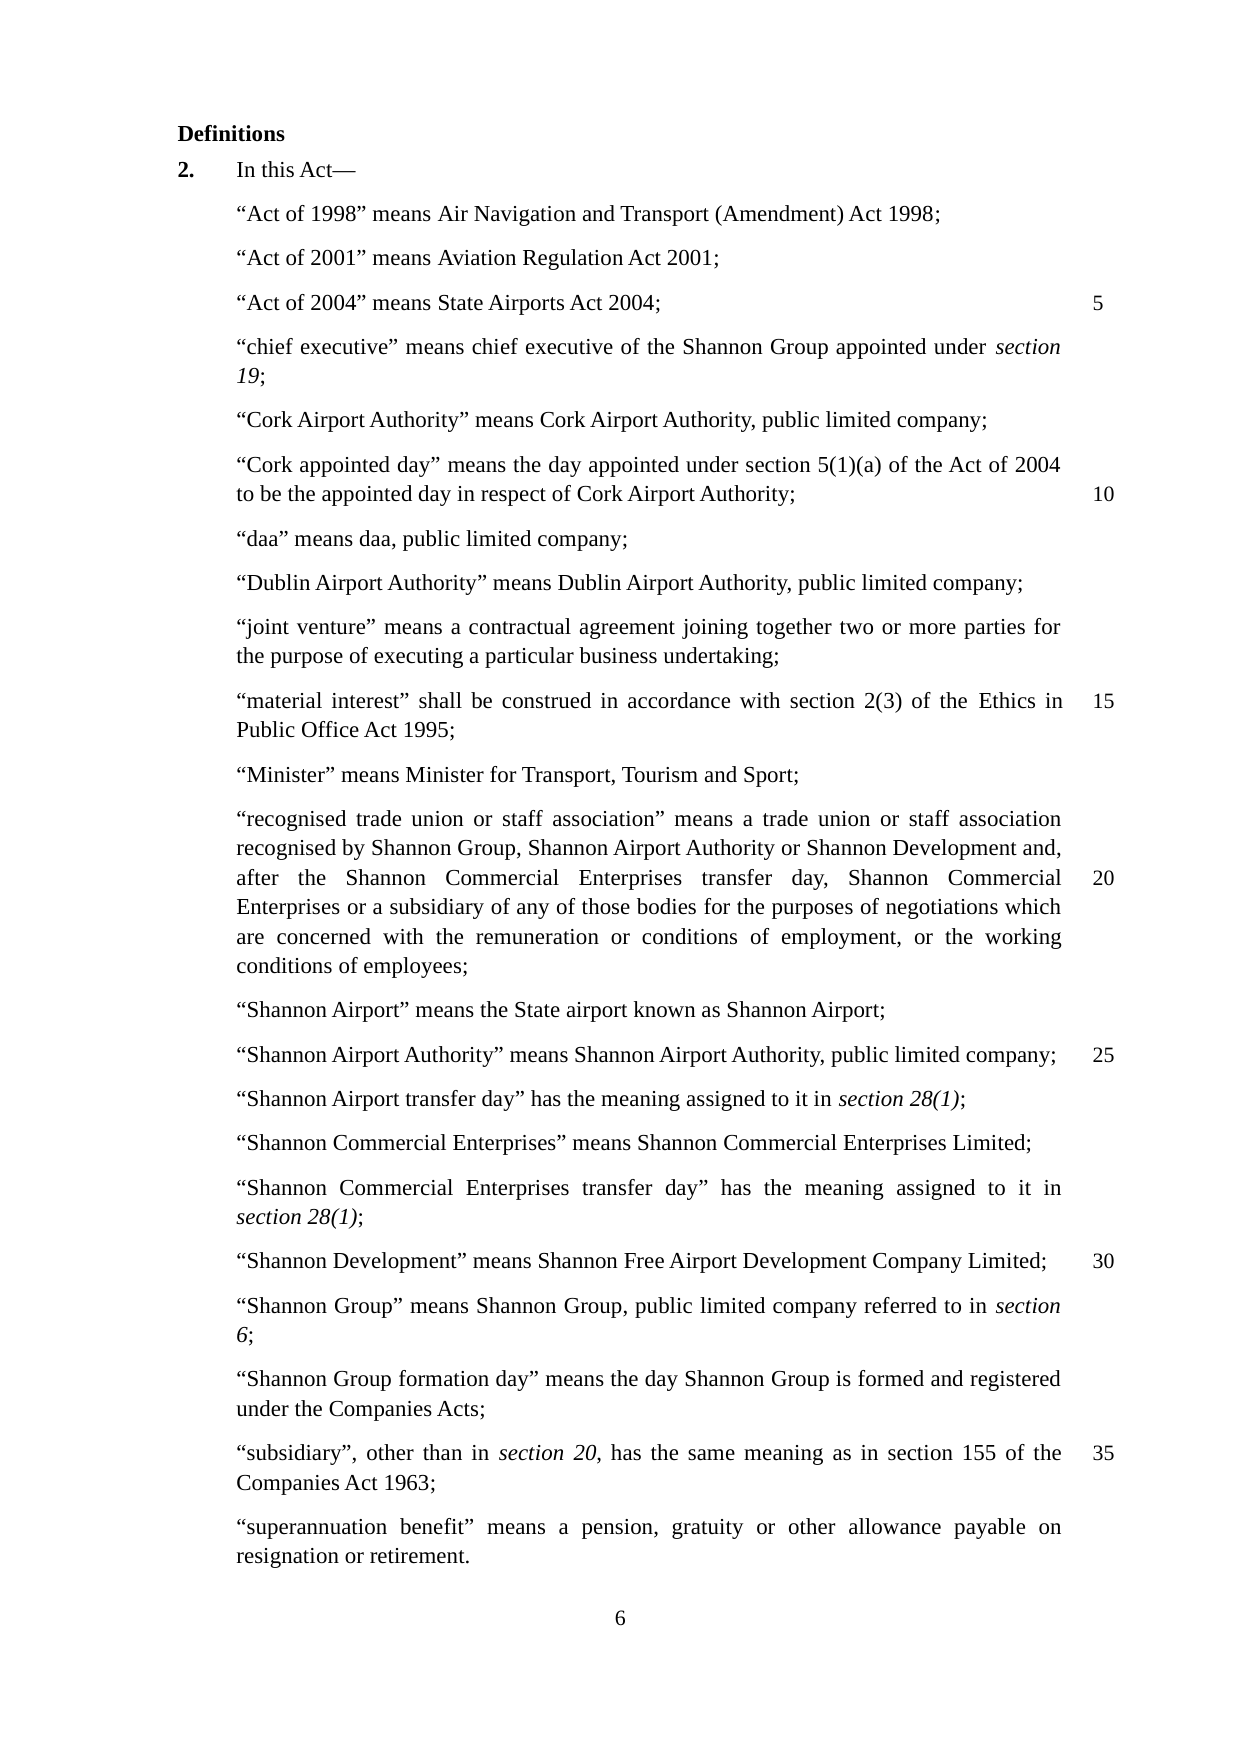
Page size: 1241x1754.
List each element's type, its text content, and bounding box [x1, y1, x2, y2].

text “Shannon Airport transfer day” has the meaning assigned to it in section 28(1); [177, 1083, 1063, 1112]
text “Shannon Commercial Enterprises transfer day” has the meaning assigned to it in section 28(1); [177, 1171, 1063, 1230]
text “daa” means daa, public limited company; [177, 522, 1063, 552]
text “Act of 2004” means State Airports Act 2004; [177, 286, 1063, 316]
text “Act of 1998” means Air Navigation and Transport (Amendment) Act 1998; [177, 198, 1063, 227]
text “Shannon Development” means Shannon Free Airport Development Company Limited; [177, 1245, 1063, 1275]
text “joint venture” means a contractual agreement joining together two or more parties for the purpose of executing a particular business undertaking; [177, 611, 1063, 670]
text “Shannon Airport” means the State airport known as Shannon Airport; [177, 994, 1063, 1024]
text “material interest” shall be construed in accordance with section 2(3) of the Ethics in Public Office Act 1995; [177, 685, 1063, 744]
text “superannuation benefit” means a pension, gratuity or other allowance payable on resignation or retirement. [177, 1511, 1063, 1570]
text “chief executive” means chief executive of the Shannon Group appointed under section 19; [177, 331, 1063, 389]
text “recognised trade union or staff association” means a trade union or staff association recognised by Shannon Group, Shannon Airport Authority or Shannon Development and, after the Shannon Commercial Enterprises transfer day, Shannon Commercial Enterprises or a subsidiary of any of those bodies for the purposes of negotiations which are concerned with the remuneration or conditions of employment, or the working conditions of employees; [177, 803, 1063, 979]
text “Shannon Group” means Shannon Group, public limited company referred to in section 6; [177, 1289, 1063, 1348]
text “Minister” means Minister for Transport, Tourism and Sport; [177, 758, 1063, 788]
text “Dublin Airport Authority” means Dublin Airport Authority, public limited company; [177, 567, 1063, 596]
text “Shannon Group formation day” means the day Shannon Group is formed and registered under the Companies Acts; [177, 1363, 1063, 1422]
text Definitions [177, 118, 1063, 148]
text “subsidiary”, other than in section 20, has the same meaning as in section 155 of the Companies Act 1963; [177, 1437, 1063, 1496]
text 2. In this Act⁠— [177, 153, 1063, 183]
text “Act of 2001” means Aviation Regulation Act 2001; [177, 242, 1063, 272]
text “Cork appointed day” means the day appointed under section 5(1)(a) of the Act of 2004 to be the appointed day in respect of Cork Airport Authority; [177, 449, 1063, 508]
text “Shannon Airport Authority” means Shannon Airport Authority, public limited company; [177, 1039, 1063, 1068]
text “Cork Airport Authority” means Cork Airport Authority, public limited company; [177, 404, 1063, 434]
text “Shannon Commercial Enterprises” means Shannon Commercial Enterprises Limited; [177, 1127, 1063, 1157]
